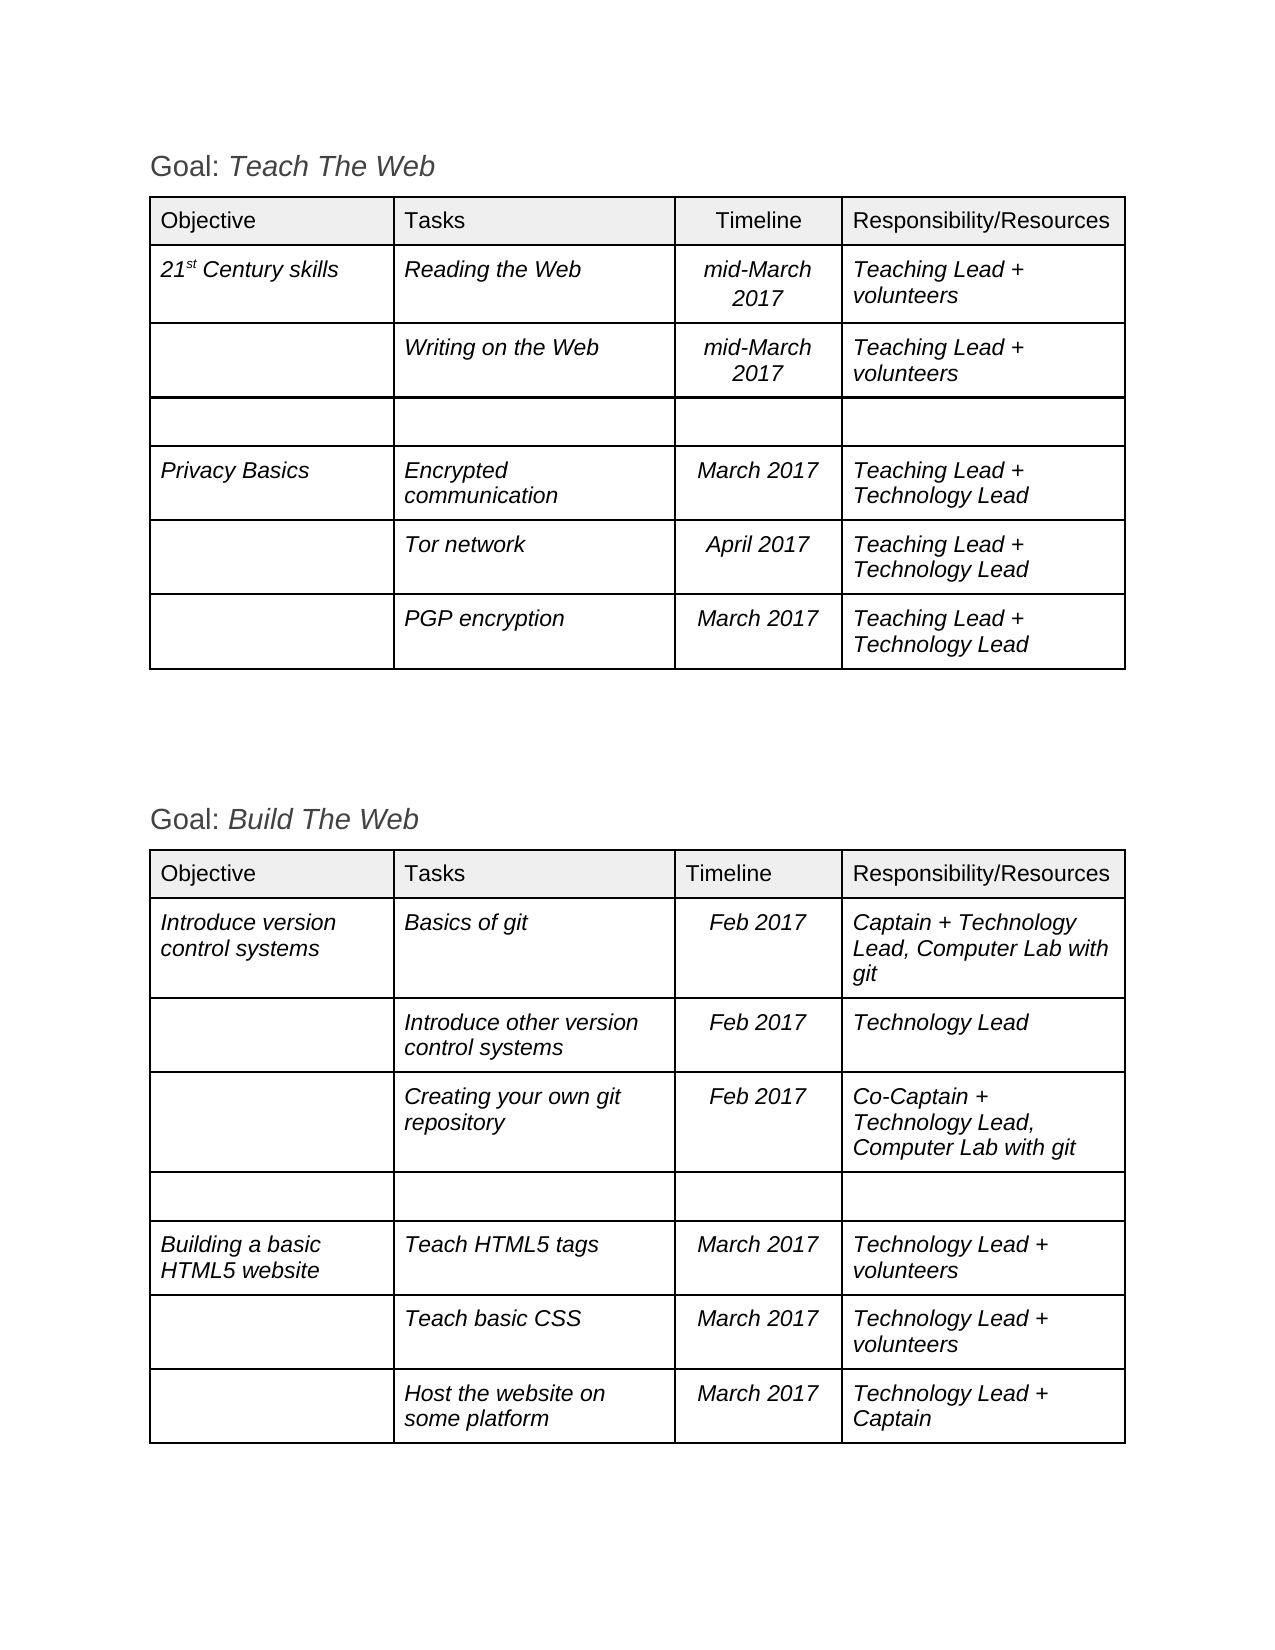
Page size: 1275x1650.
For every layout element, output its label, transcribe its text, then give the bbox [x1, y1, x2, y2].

table_cell Teaching Lead + Technology Lead [843, 521, 1124, 593]
table_cell Writing on the Web [395, 324, 674, 396]
table_cell [676, 399, 841, 445]
table_cell [395, 1173, 674, 1219]
table_cell Teaching Lead + volunteers [843, 324, 1124, 396]
table_cell Reading the Web [395, 246, 674, 322]
table_cell Privacy Basics [151, 447, 393, 519]
table_cell Co-Captain + Technology Lead, Computer Lab with git [843, 1073, 1124, 1171]
table_cell April 2017 [676, 521, 841, 593]
table_cell [151, 324, 393, 396]
table_cell [151, 1296, 393, 1368]
table_cell March 2017 [676, 1222, 841, 1294]
table_cell Feb 2017 [676, 899, 841, 997]
table_cell March 2017 [676, 1296, 841, 1368]
table_cell Captain + Technology Lead, Computer Lab with git [843, 899, 1124, 997]
table_cell PGP encryption [395, 595, 674, 667]
table_cell Teaching Lead + Technology Lead [843, 595, 1124, 667]
table_cell Teaching Lead + Technology Lead [843, 447, 1124, 519]
table_cell [151, 1173, 393, 1219]
table_header Objective [151, 198, 393, 244]
table_cell [151, 399, 393, 445]
subtitle Goal: Build The Web [150, 803, 1125, 836]
table_header Responsibility/Resources [843, 851, 1124, 897]
table_cell Technology Lead + volunteers [843, 1222, 1124, 1294]
table_header Tasks [395, 851, 674, 897]
table_cell Technology Lead + volunteers [843, 1296, 1124, 1368]
table_cell Introduce other version control systems [395, 999, 674, 1071]
table_cell [151, 595, 393, 667]
table_header Responsibility/Resources [843, 198, 1124, 244]
table_cell Technology Lead [843, 999, 1124, 1071]
table_cell [151, 1370, 393, 1442]
table_cell [151, 521, 393, 593]
table_cell Building a basic HTML5 website [151, 1222, 393, 1294]
table_cell Feb 2017 [676, 999, 841, 1071]
table_cell Feb 2017 [676, 1073, 841, 1171]
table_header Timeline [676, 198, 841, 244]
table_cell Host the website on some platform [395, 1370, 674, 1442]
table_cell Tor network [395, 521, 674, 593]
table_cell Teach basic CSS [395, 1296, 674, 1368]
table_cell Teach HTML5 tags [395, 1222, 674, 1294]
table_cell [151, 1073, 393, 1171]
table_cell March 2017 [676, 1370, 841, 1442]
table_header Timeline [676, 851, 841, 897]
table_cell March 2017 [676, 447, 841, 519]
table_cell 21st Century skills [151, 246, 393, 322]
table_cell mid-March 2017 [676, 324, 841, 396]
table_cell [676, 1173, 841, 1219]
table_cell Basics of git [395, 899, 674, 997]
table_cell March 2017 [676, 595, 841, 667]
table_header Objective [151, 851, 393, 897]
table_cell [843, 1173, 1124, 1219]
table_cell [151, 999, 393, 1071]
table_cell Creating your own git repository [395, 1073, 674, 1171]
table_cell mid-March 2017 [676, 246, 841, 322]
table_cell [395, 399, 674, 445]
table_cell Introduce version control systems [151, 899, 393, 997]
subtitle Goal: Teach The Web [150, 150, 1125, 183]
table_cell Encrypted communication [395, 447, 674, 519]
table_cell Teaching Lead + volunteers [843, 246, 1124, 322]
table_header Tasks [395, 198, 674, 244]
table_cell Technology Lead + Captain [843, 1370, 1124, 1442]
table_cell [843, 399, 1124, 445]
